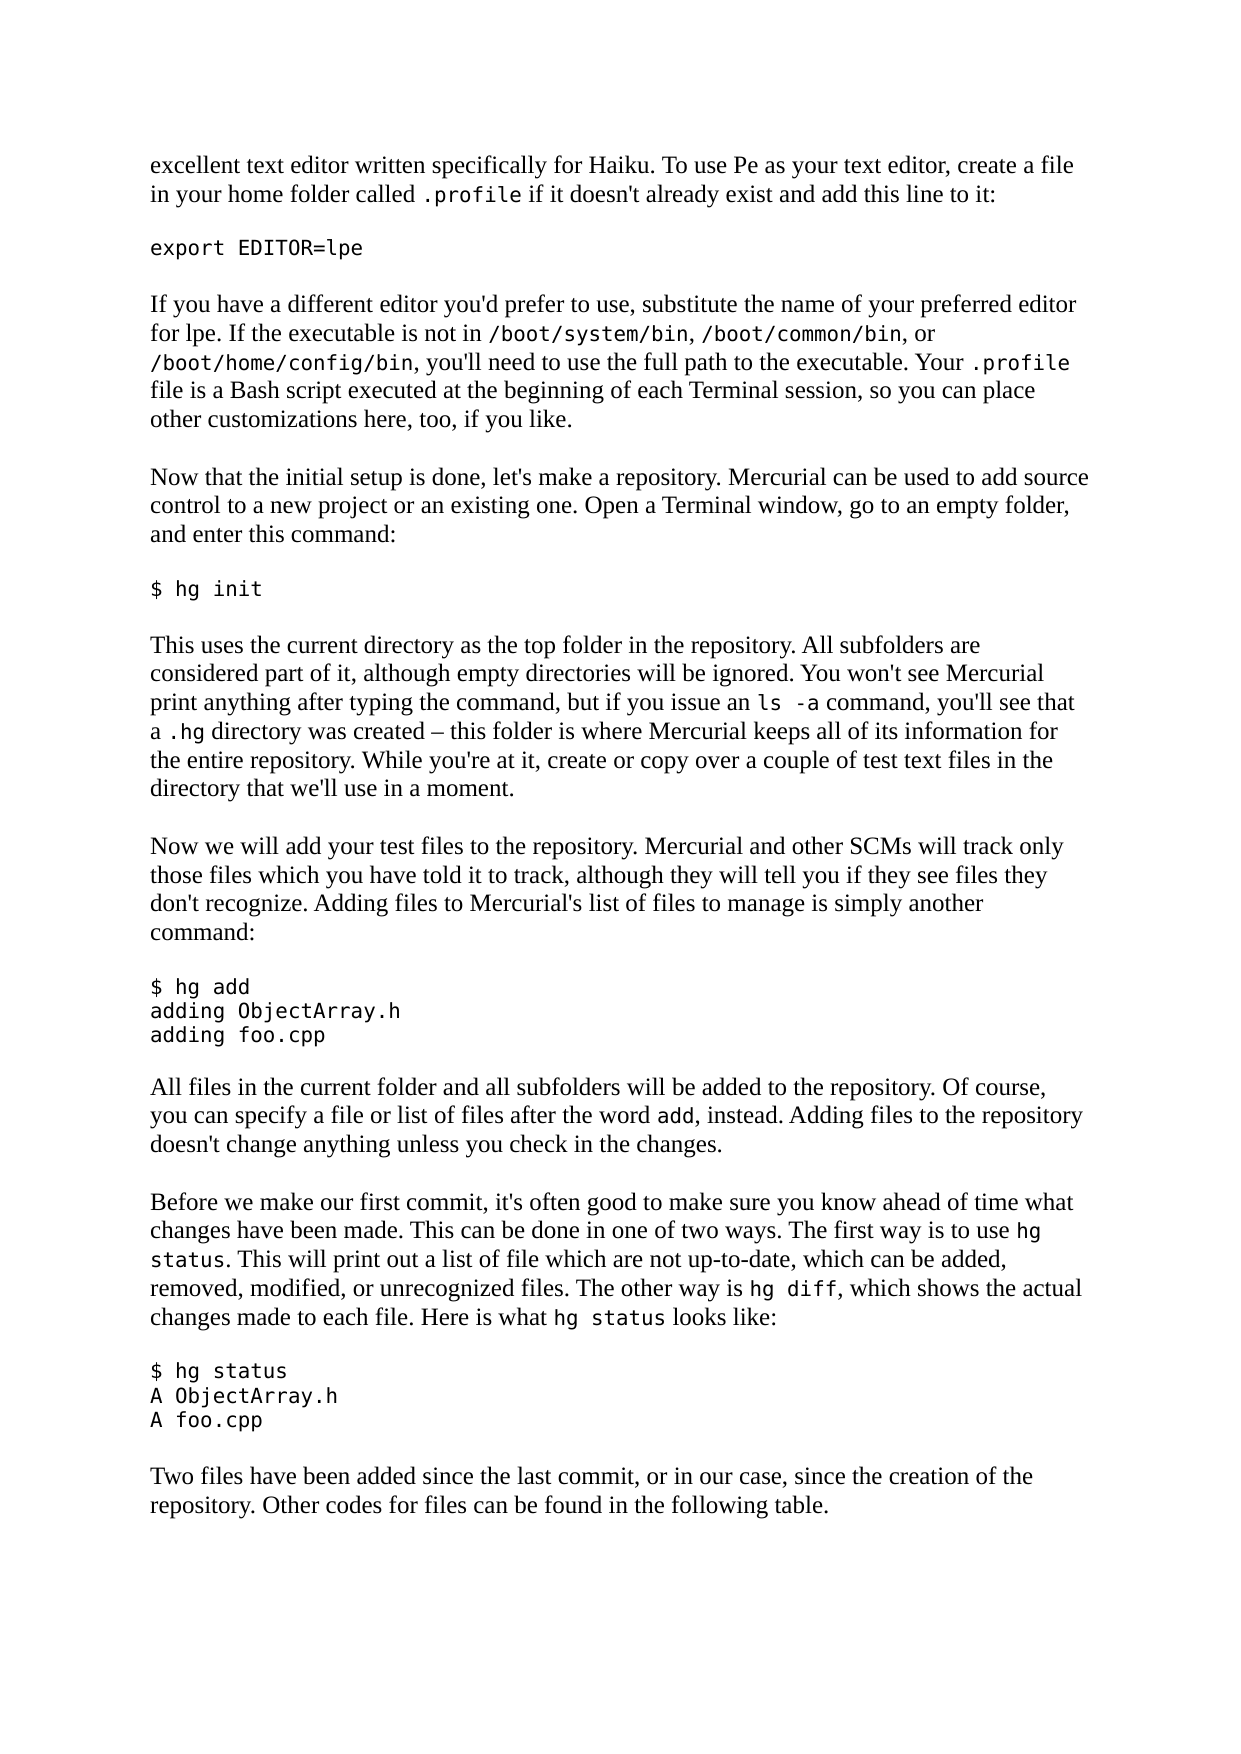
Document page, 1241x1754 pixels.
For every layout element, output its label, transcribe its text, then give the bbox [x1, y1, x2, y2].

text A ObjectArray.h [150, 1384, 1090, 1408]
text If you have a different editor you'd prefer to use, substitute the name of your preferred editor for lpe. If the executable is not in /boot/system/bin, /boot/common/bin, or /boot/home/config/bin, you'll need to use the full path to the executable. Your .profile file is a Bash script executed at the beginning of each Terminal session, so you can place other customizations here, too, if you like. [150, 289, 1090, 433]
text $ hg add [150, 975, 1090, 999]
text Now we will add your test files to the repository. Mercurial and other SCMs will track only those files which you have told it to track, although they will tell you if they see files they don't recognize. Adding files to Mercurial's list of files to manage is simply another command: [150, 831, 1090, 946]
text excellent text editor written specifically for Haiku. To use Pe as your text editor, create a file in your home folder called .profile if it doesn't already exist and add this line to it: [150, 150, 1090, 207]
text Now that the initial setup is done, let's make a repository. Mercurial can be used to add source control to a new project or an existing one. Open a Terminal window, go to an empty folder, and enter this command: [150, 462, 1090, 548]
text adding ObjectArray.h [150, 999, 1090, 1023]
text Before we make our first commit, it's often good to make sure you know ahead of time what changes have been made. This can be done in one of two ways. The first way is to use hg status. This will print out a list of file which are not up-to-date, which can be added, removed, modified, or unrecognized files. The other way is hg diff, which shows the actual changes made to each file. Here is what hg status looks like: [150, 1187, 1090, 1331]
text adding foo.cpp [150, 1023, 1090, 1048]
text export EDITOR=lpe [150, 236, 1090, 261]
text This uses the current directory as the top folder in the repository. All subfolders are considered part of it, although empty directories will be ignored. You won't see Mercurial print anything after typing the command, but if you issue an ls -a command, you'll see that a .hg directory was created – this folder is where Mercurial keeps all of its information for the entire repository. While you're at it, create or copy over a couple of test text files in the directory that we'll use in a moment. [150, 630, 1090, 802]
text A foo.cpp [150, 1408, 1090, 1432]
text Two files have been added since the last commit, or in our case, since the creation of the repository. Other codes for files can be found in the following table. [150, 1461, 1090, 1518]
text All files in the current folder and all subfolders will be added to the repository. Of course, you can specify a file or list of files after the word add, instead. Adding files to the repository doesn't change anything unless you check in the changes. [150, 1072, 1090, 1158]
text $ hg status [150, 1359, 1090, 1384]
text $ hg init [150, 577, 1090, 601]
